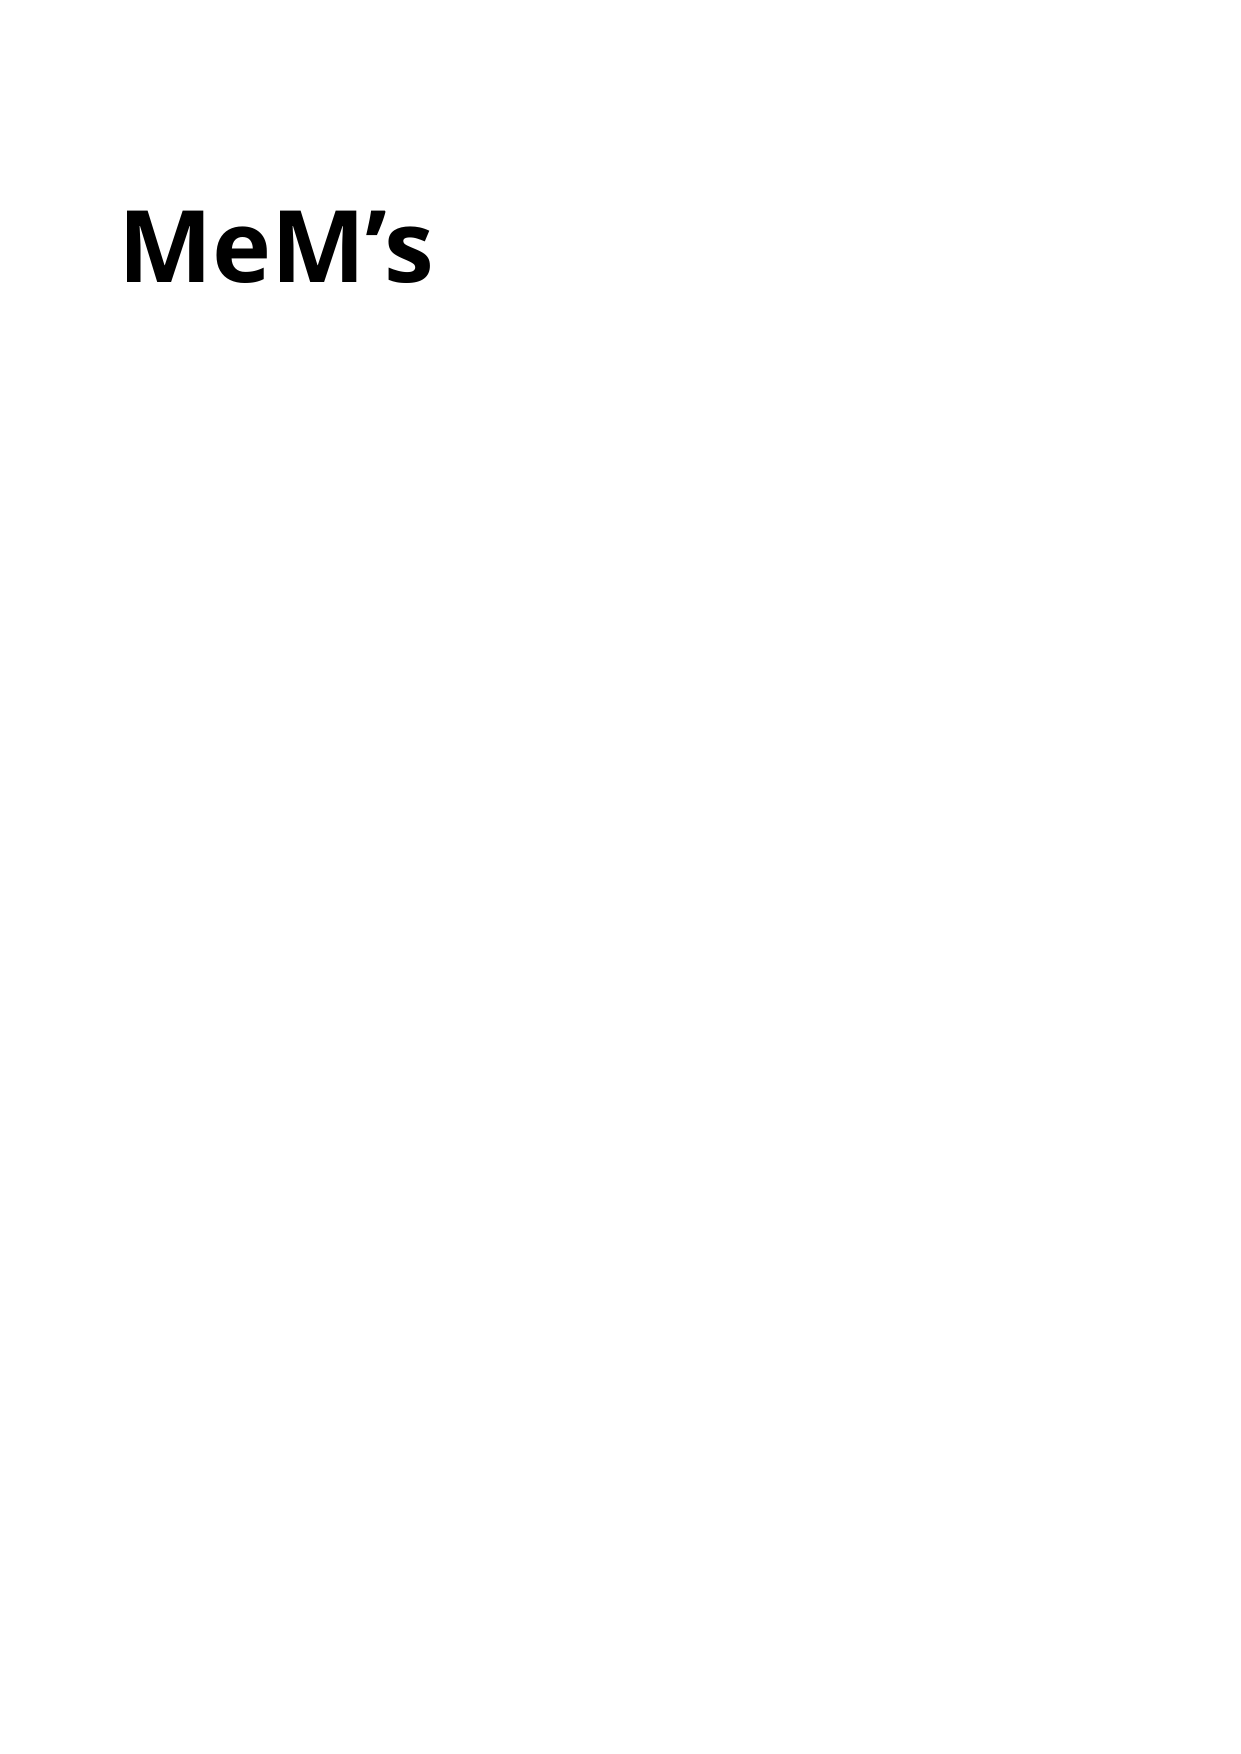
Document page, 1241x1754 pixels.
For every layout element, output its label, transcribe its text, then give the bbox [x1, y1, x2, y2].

text MeM’s [118, 176, 1122, 312]
